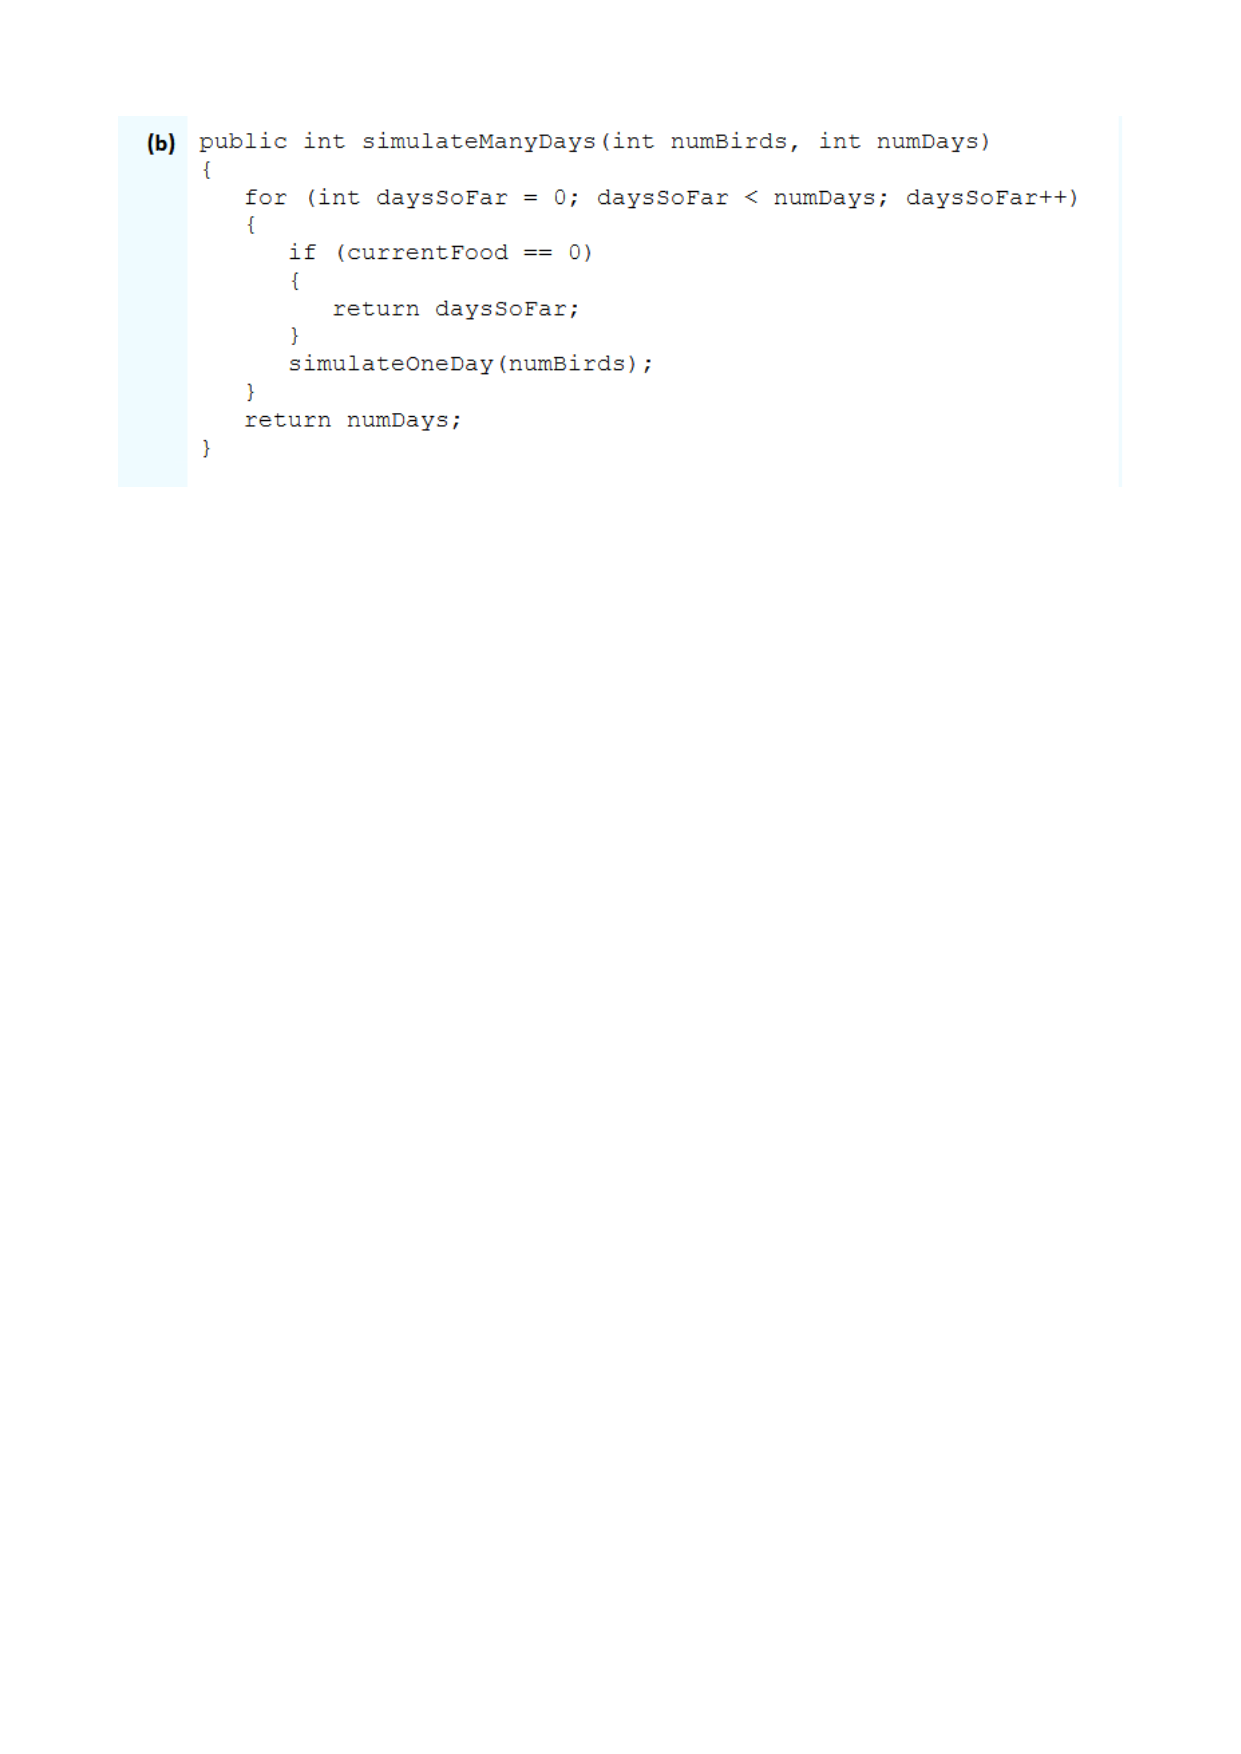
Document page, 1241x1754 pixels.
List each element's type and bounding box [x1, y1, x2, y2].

picture [118, 116, 1123, 487]
